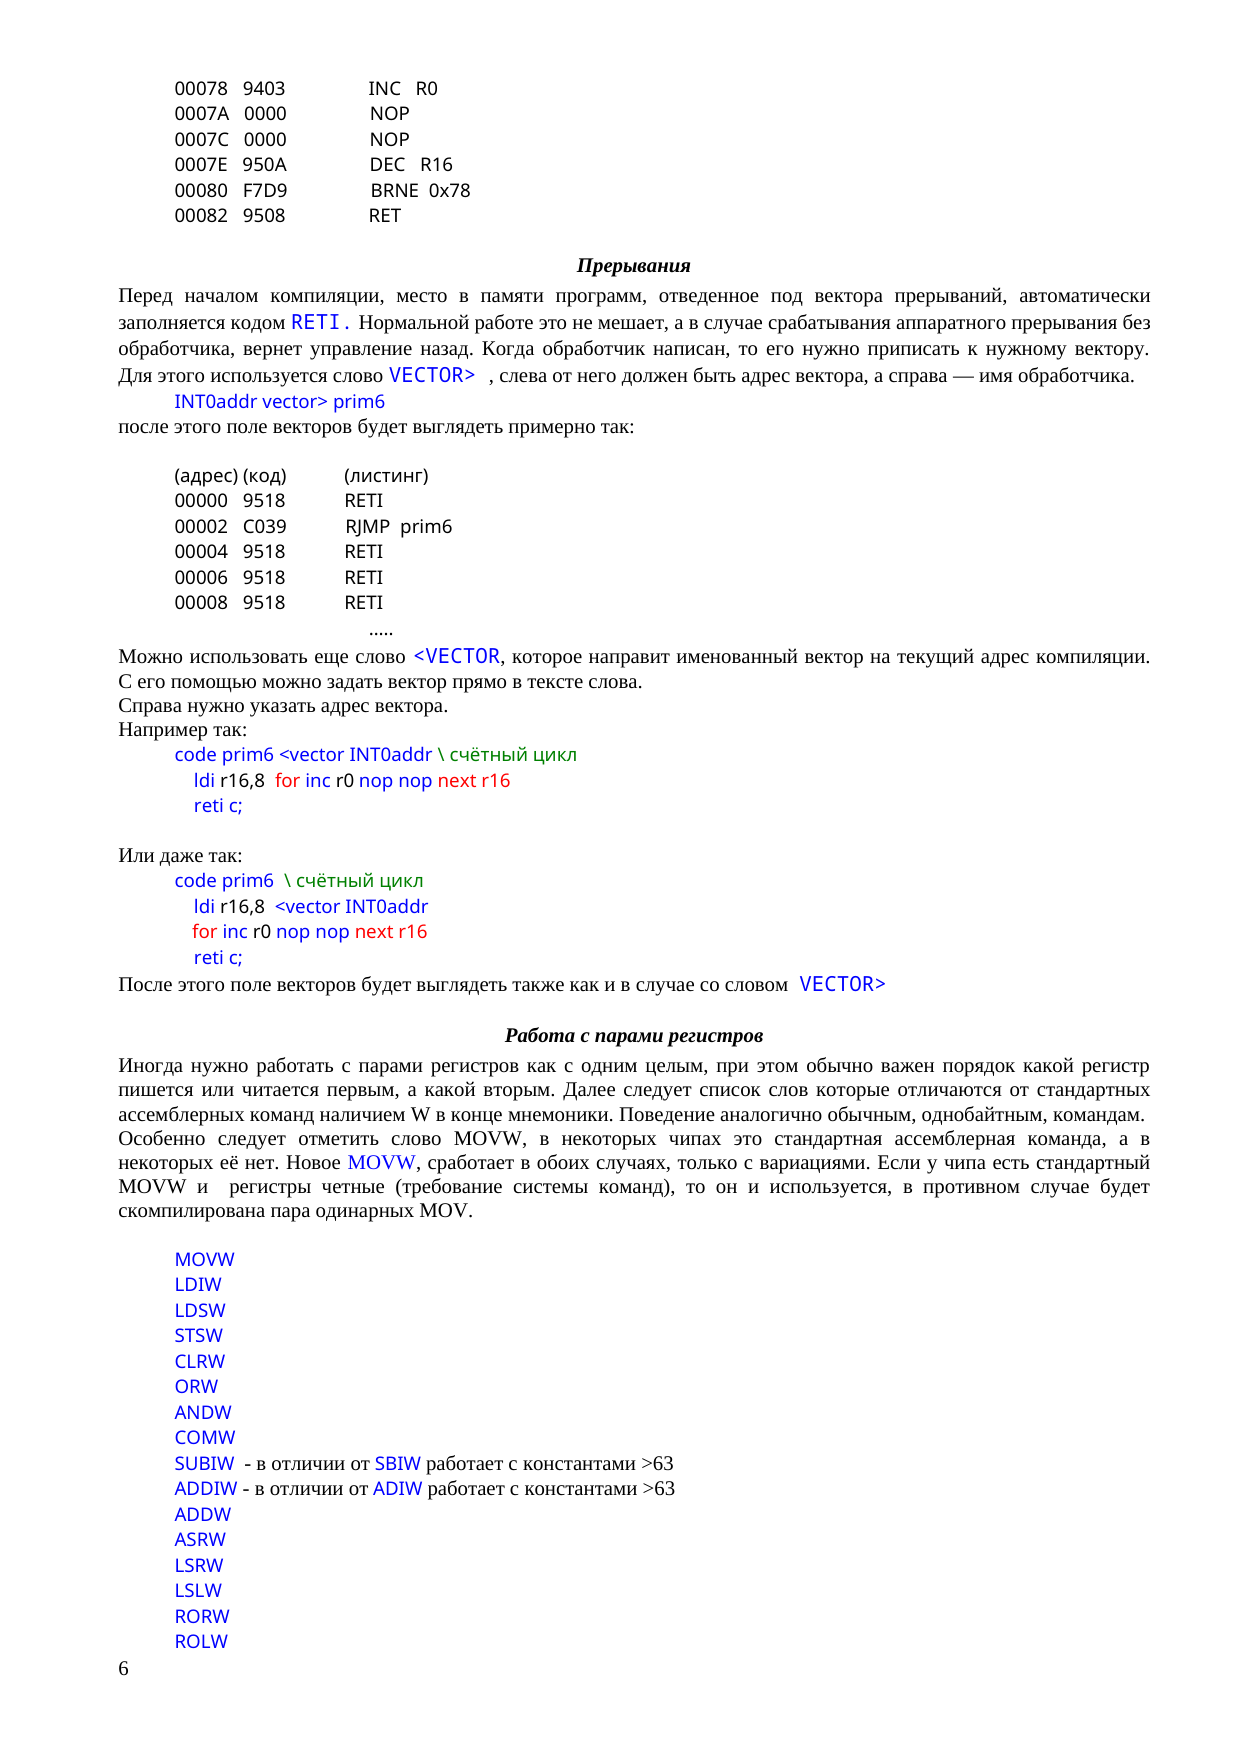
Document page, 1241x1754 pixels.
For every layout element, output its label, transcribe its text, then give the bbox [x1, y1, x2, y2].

text Иногда нужно работать с парами регистров как с одним целым, при этом обычно важен порядок какой регистр пишется или читается первым, а какой вторым. Далее следует список слов которые отличаются от стандартных ассемблерных команд наличием W в конце мнемоники. Поведение аналогично обычным, однобайтным, командам. [118, 1053, 1152, 1126]
text 00078 9403 INC R0 [174, 75, 1152, 101]
text 00000 9518 RETI [174, 488, 1152, 513]
text for inc r0 nop nop next r16 [174, 918, 1152, 944]
text 00004 9518 RETI [174, 539, 1152, 564]
text MOVW [174, 1246, 1152, 1271]
text 00008 9518 RETI [174, 590, 1152, 615]
text ldi r16,8 <vector INT0addr [174, 893, 1152, 918]
text reti c; [174, 792, 1152, 818]
text ADDW [174, 1501, 1152, 1527]
text ANDW [174, 1399, 1152, 1424]
text code prim6 <vector INT0addr \ счётный цикл [174, 741, 1152, 767]
text (адрес) (код) (листинг) [174, 462, 1152, 488]
text LDIW [174, 1271, 1152, 1297]
text INT0addr vector> prim6 [174, 388, 1152, 414]
text 0007C 0000 NOP [174, 126, 1152, 152]
text 00002 C039 RJMP prim6 [174, 513, 1152, 539]
text 0007A 0000 NOP [174, 101, 1152, 126]
text 00080 F7D9 BRNE 0x78 [174, 177, 1152, 203]
text SUBIW - в отличии от SBIW работает с константами >63 [174, 1450, 1152, 1476]
text Можно использовать еще слово <VECTOR, которое направит именованный вектор на текущий адрес компиляции. С его помощью можно задать вектор прямо в тексте слова. [118, 641, 1152, 693]
text CLRW [174, 1348, 1152, 1373]
text LSRW [174, 1552, 1152, 1578]
text RORW [174, 1603, 1152, 1629]
text reti c; [174, 944, 1152, 969]
text ROLW [174, 1629, 1152, 1654]
text LDSW [174, 1297, 1152, 1322]
subtitle Прерывания [118, 253, 1152, 277]
text 00082 9508 RET [174, 203, 1152, 228]
text После этого поле векторов будет выглядеть также как и в случае со словом VECTOR> [118, 969, 1152, 998]
text ASRW [174, 1527, 1152, 1552]
text STSW [174, 1322, 1152, 1348]
subtitle Работа с парами регистров [118, 1023, 1152, 1047]
text ORW [174, 1373, 1152, 1399]
text Справа нужно указать адрес вектора. [118, 693, 1152, 717]
text после этого поле векторов будет выглядеть примерно так: [118, 414, 1152, 438]
text ldi r16,8 for inc r0 nop nop next r16 [174, 767, 1152, 792]
text ADDIW - в отличии от ADIW работает с константами >63 [174, 1476, 1152, 1501]
text 00006 9518 RETI [174, 564, 1152, 590]
text 0007E 950A DEC R16 [174, 152, 1152, 177]
text LSLW [174, 1578, 1152, 1603]
text Особенно следует отметить слово MOVW, в некоторых чипах это стандартная ассемблерная команда, а в некоторых её нет. Новое MOVW, сработает в обоих случаях, только с вариациями. Если у чипа есть стандартный MOVW и регистры четные (требование системы команд), то он и используется, в противном случае будет скомпилирована пара одинарных MOV. [118, 1126, 1152, 1222]
text Перед началом компиляции, место в памяти программ, отведенное под вектора прерываний, автоматически заполняется кодом RETI. Нормальной работе это не мешает, а в случае срабатывания аппаратного прерывания без обработчика, вернет управление назад. Когда обработчик написан, то его нужно приписать к нужному вектору. Для этого используется слово VECTOR> , слева от него должен быть адрес вектора, а справа — имя обработчика. [118, 283, 1152, 388]
text ….. [174, 615, 1152, 641]
text Или даже так: [118, 843, 1152, 867]
text code prim6 \ счётный цикл [174, 867, 1152, 893]
text Например так: [118, 717, 1152, 741]
text COMW [174, 1424, 1152, 1450]
